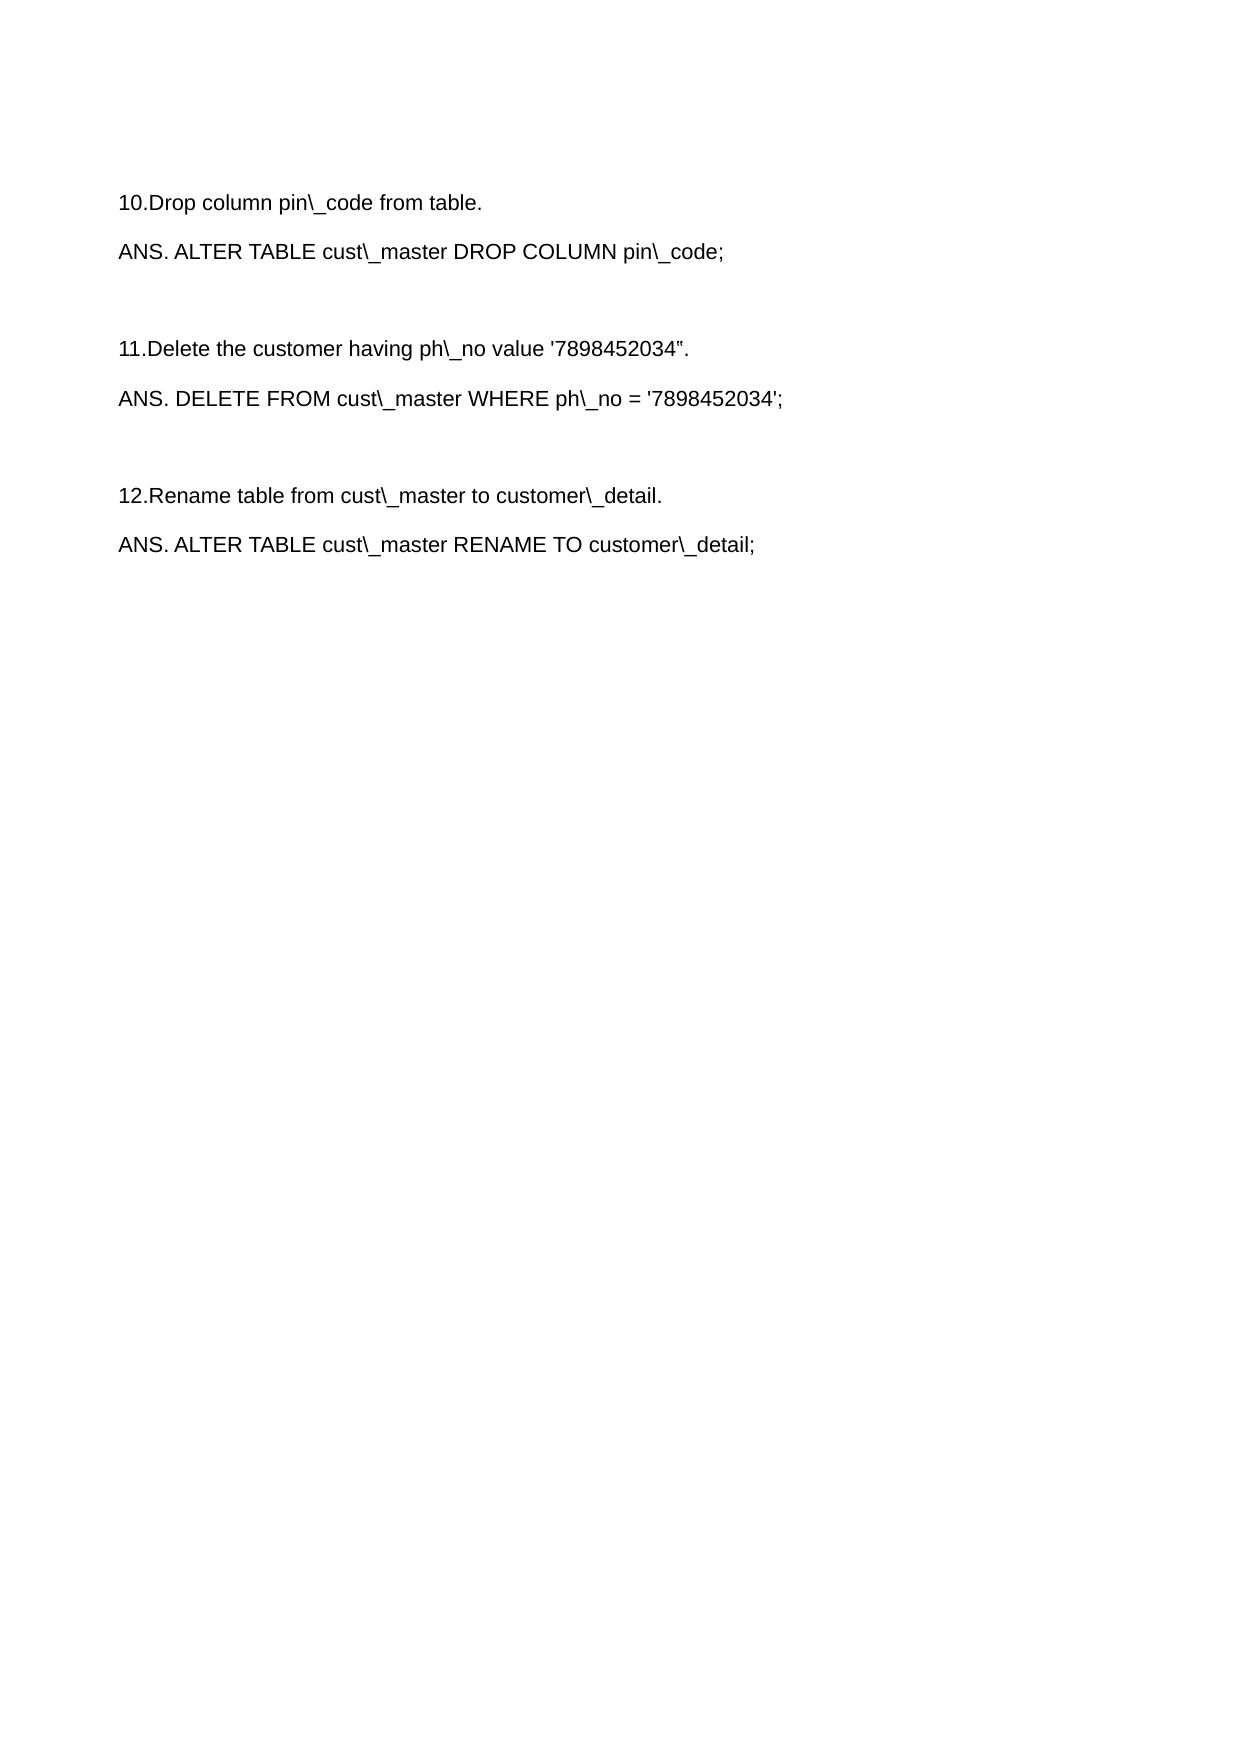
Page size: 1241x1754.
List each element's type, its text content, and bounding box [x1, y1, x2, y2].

text 11.Delete the customer having ph\_no value '7898452034‟. [118, 336, 1122, 361]
text ANS. ALTER TABLE cust\_master DROP COLUMN pin\_code; [118, 239, 1122, 264]
text 10.Drop column pin\_code from table. [118, 190, 1122, 215]
text ANS. ALTER TABLE cust\_master RENAME TO customer\_detail; [118, 532, 1122, 557]
text 12.Rename table from cust\_master to customer\_detail. [118, 482, 1122, 508]
text ANS. DELETE FROM cust\_master WHERE ph\_no = '7898452034'; [118, 385, 1122, 411]
